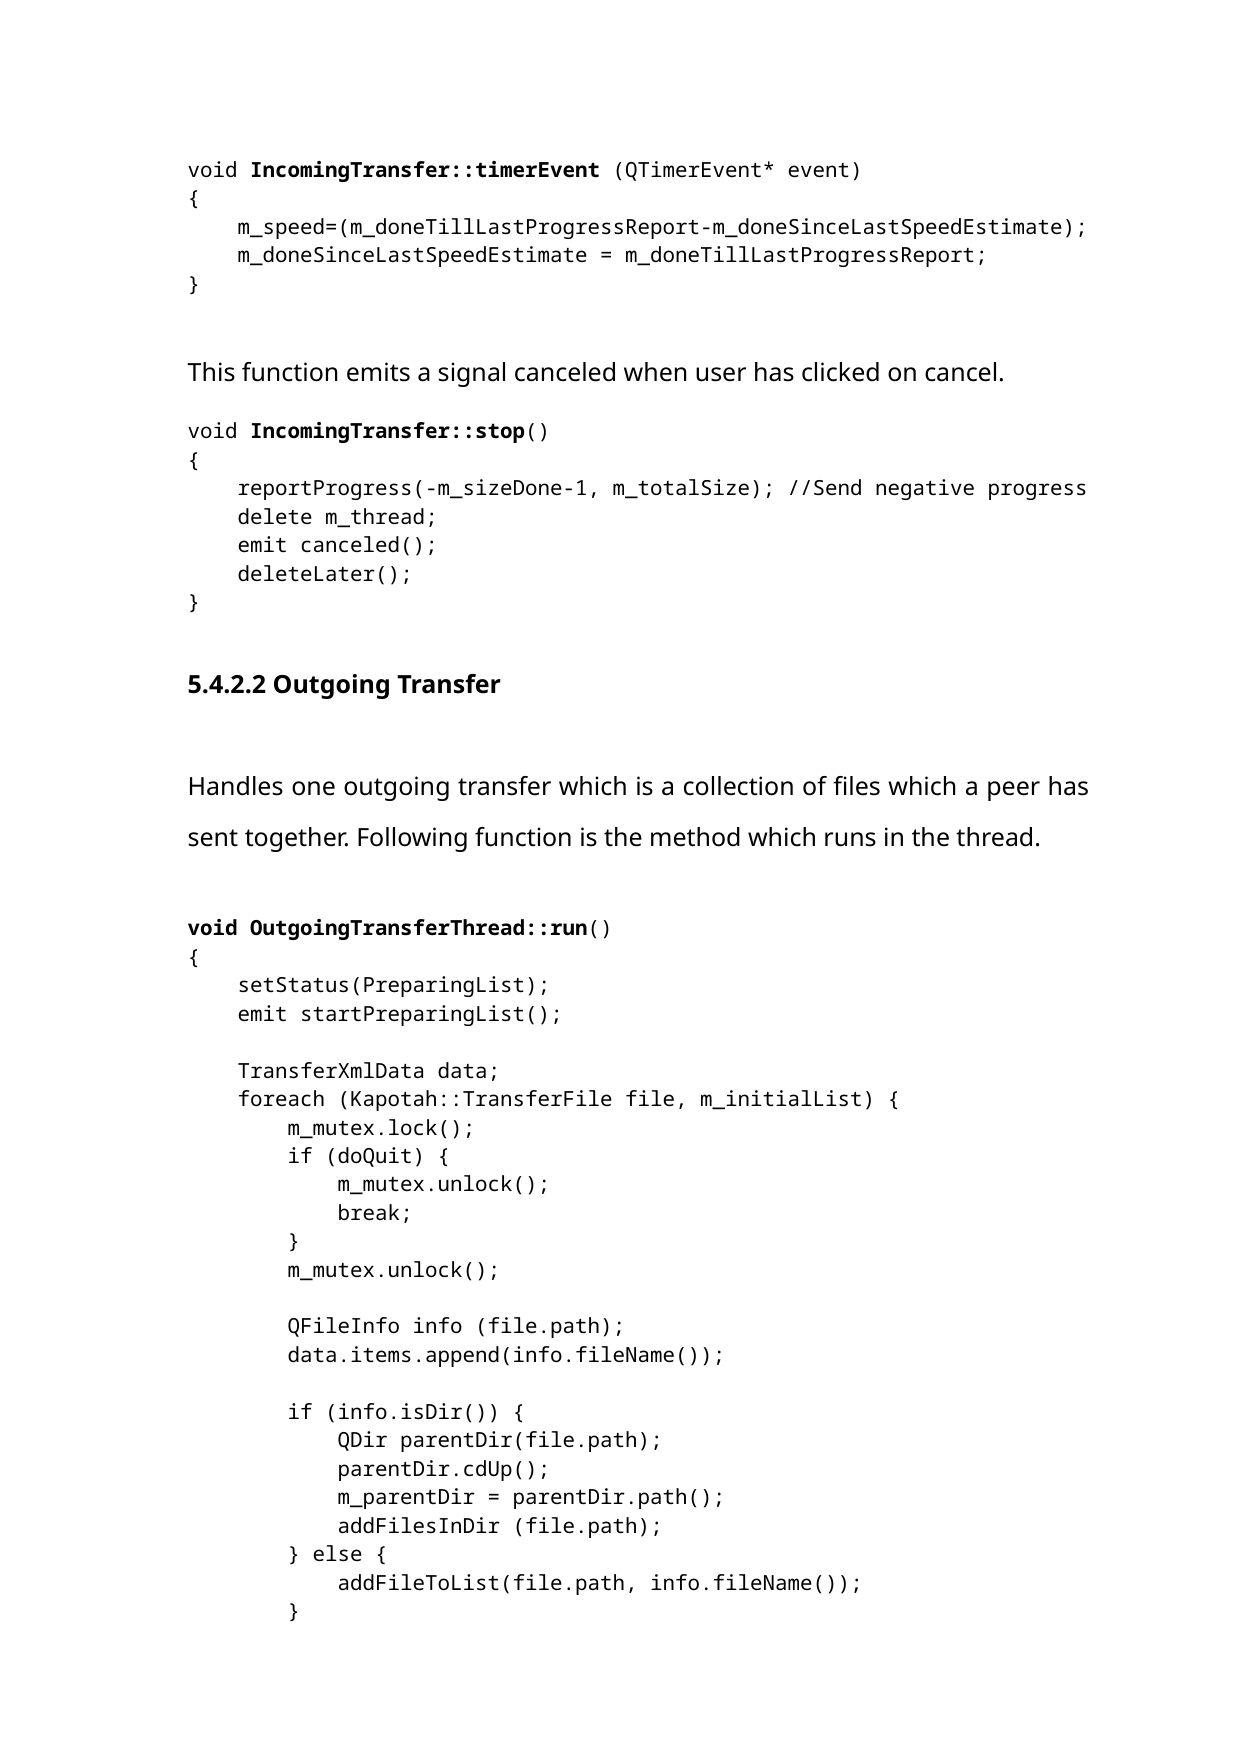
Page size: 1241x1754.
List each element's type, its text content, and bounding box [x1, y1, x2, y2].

text { [187, 183, 1091, 212]
text } else { [187, 1539, 1091, 1568]
text if (info.isDir()) { [187, 1397, 1091, 1425]
text QFileInfo info (file.path); [187, 1312, 1091, 1340]
text m_doneSinceLastSpeedEstimate = m_doneTillLastProgressReport; [187, 240, 1091, 269]
text parentDir.cdUp(); [187, 1454, 1091, 1482]
text void IncomingTransfer::timerEvent (QTimerEvent* event) [187, 155, 1091, 183]
text setStatus(PreparingList); [187, 970, 1091, 999]
text addFileToList(file.path, info.fileName()); [187, 1568, 1091, 1596]
text } [187, 269, 1091, 297]
text addFilesInDir (file.path); [187, 1511, 1091, 1539]
text void IncomingTransfer::stop() [187, 417, 1091, 445]
text emit startPreparingList(); [187, 999, 1091, 1027]
text TransferXmlData data; [187, 1056, 1091, 1084]
text delete m_thread; [187, 502, 1091, 530]
text m_mutex.unlock(); [187, 1255, 1091, 1283]
text 5.4.2.2 Outgoing Transfer [187, 667, 1091, 701]
text break; [187, 1198, 1091, 1226]
text if (doQuit) { [187, 1141, 1091, 1169]
text QDir parentDir(file.path); [187, 1425, 1091, 1454]
text This function emits a signal canceled when user has clicked on cancel. [187, 354, 1091, 388]
text { [187, 445, 1091, 473]
text } [187, 1226, 1091, 1255]
text } [187, 1596, 1091, 1624]
text reportProgress(-m_sizeDone-1, m_totalSize); //Send negative progress [187, 473, 1091, 502]
text m_mutex.lock(); [187, 1113, 1091, 1141]
text Handles one outgoing transfer which is a collection of files which a peer has sent together. Following function is the method which runs in the thread. [187, 769, 1091, 854]
text foreach (Kapotah::TransferFile file, m_initialList) { [187, 1084, 1091, 1113]
text m_mutex.unlock(); [187, 1169, 1091, 1198]
text m_speed=(m_doneTillLastProgressReport-m_doneSinceLastSpeedEstimate); [187, 212, 1091, 240]
text void OutgoingTransferThread::run() [187, 913, 1091, 942]
text { [187, 942, 1091, 970]
text m_parentDir = parentDir.path(); [187, 1482, 1091, 1511]
text } [187, 587, 1091, 616]
text data.items.append(info.fileName()); [187, 1340, 1091, 1368]
text deleteLater(); [187, 559, 1091, 587]
text emit canceled(); [187, 530, 1091, 559]
